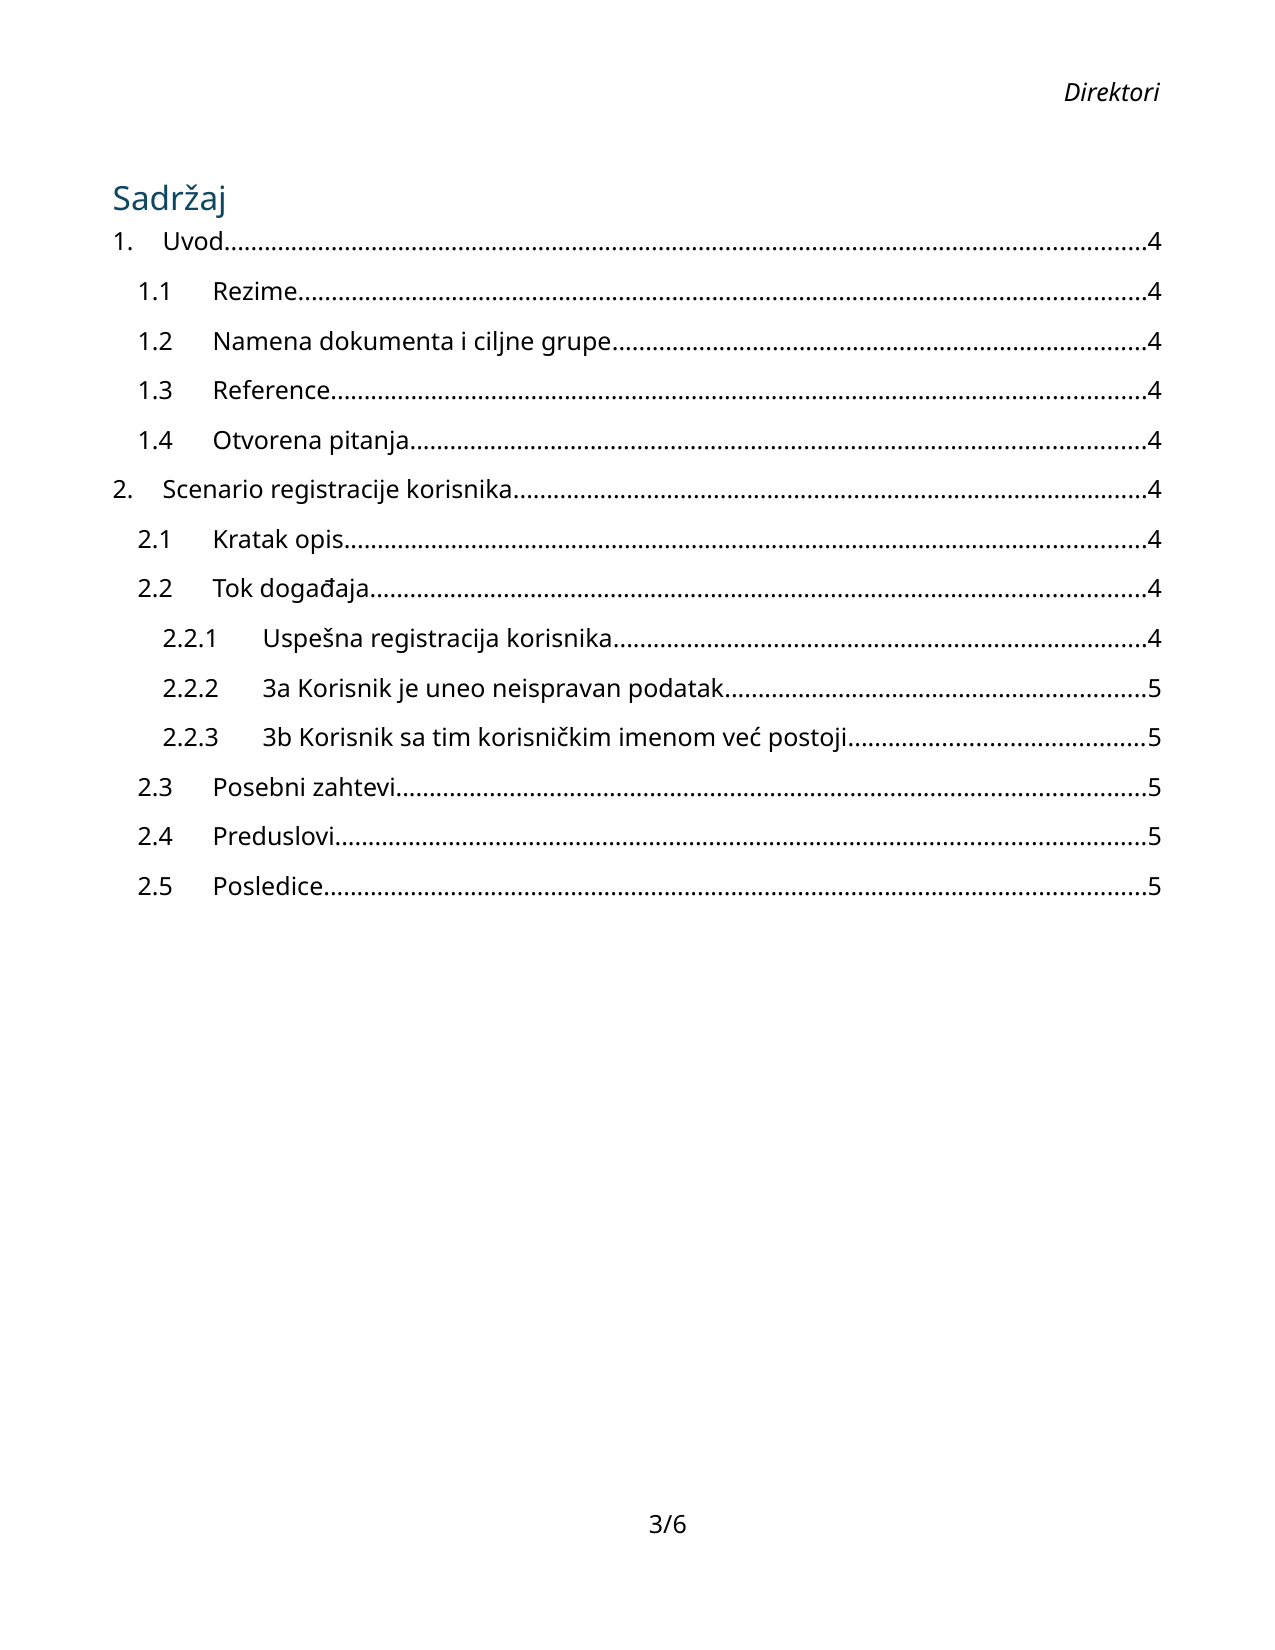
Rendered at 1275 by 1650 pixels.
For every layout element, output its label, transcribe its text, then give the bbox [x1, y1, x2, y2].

text 1.1 Rezime 4 [137, 273, 1162, 308]
text 2.5 Posledice 5 [137, 868, 1162, 903]
text 1.4 Otvorena pitanja 4 [137, 422, 1162, 456]
text 2.3 Posebni zahtevi 5 [137, 769, 1162, 803]
text 2. Scenario registracije korisnika 4 [112, 472, 1162, 506]
text 1. Uvod 4 [112, 224, 1162, 258]
text 2.2.2 3a Korisnik je uneo neispravan podatak 5 [162, 670, 1162, 704]
text 1.2 Namena dokumenta i ciljne grupe 4 [137, 323, 1162, 357]
text 1.3 Reference 4 [137, 373, 1162, 407]
text 2.2.3 3b Korisnik sa tim korisničkim imenom već postoji 5 [162, 720, 1162, 754]
subtitle Sadržaj [112, 175, 1162, 220]
text 2.1 Kratak opis 4 [137, 521, 1162, 556]
text 2.2 Tok događaja 4 [137, 571, 1162, 605]
text 2.2.1 Uspešna registracija korisnika 4 [162, 621, 1162, 655]
text 2.4 Preduslovi 5 [137, 819, 1162, 853]
